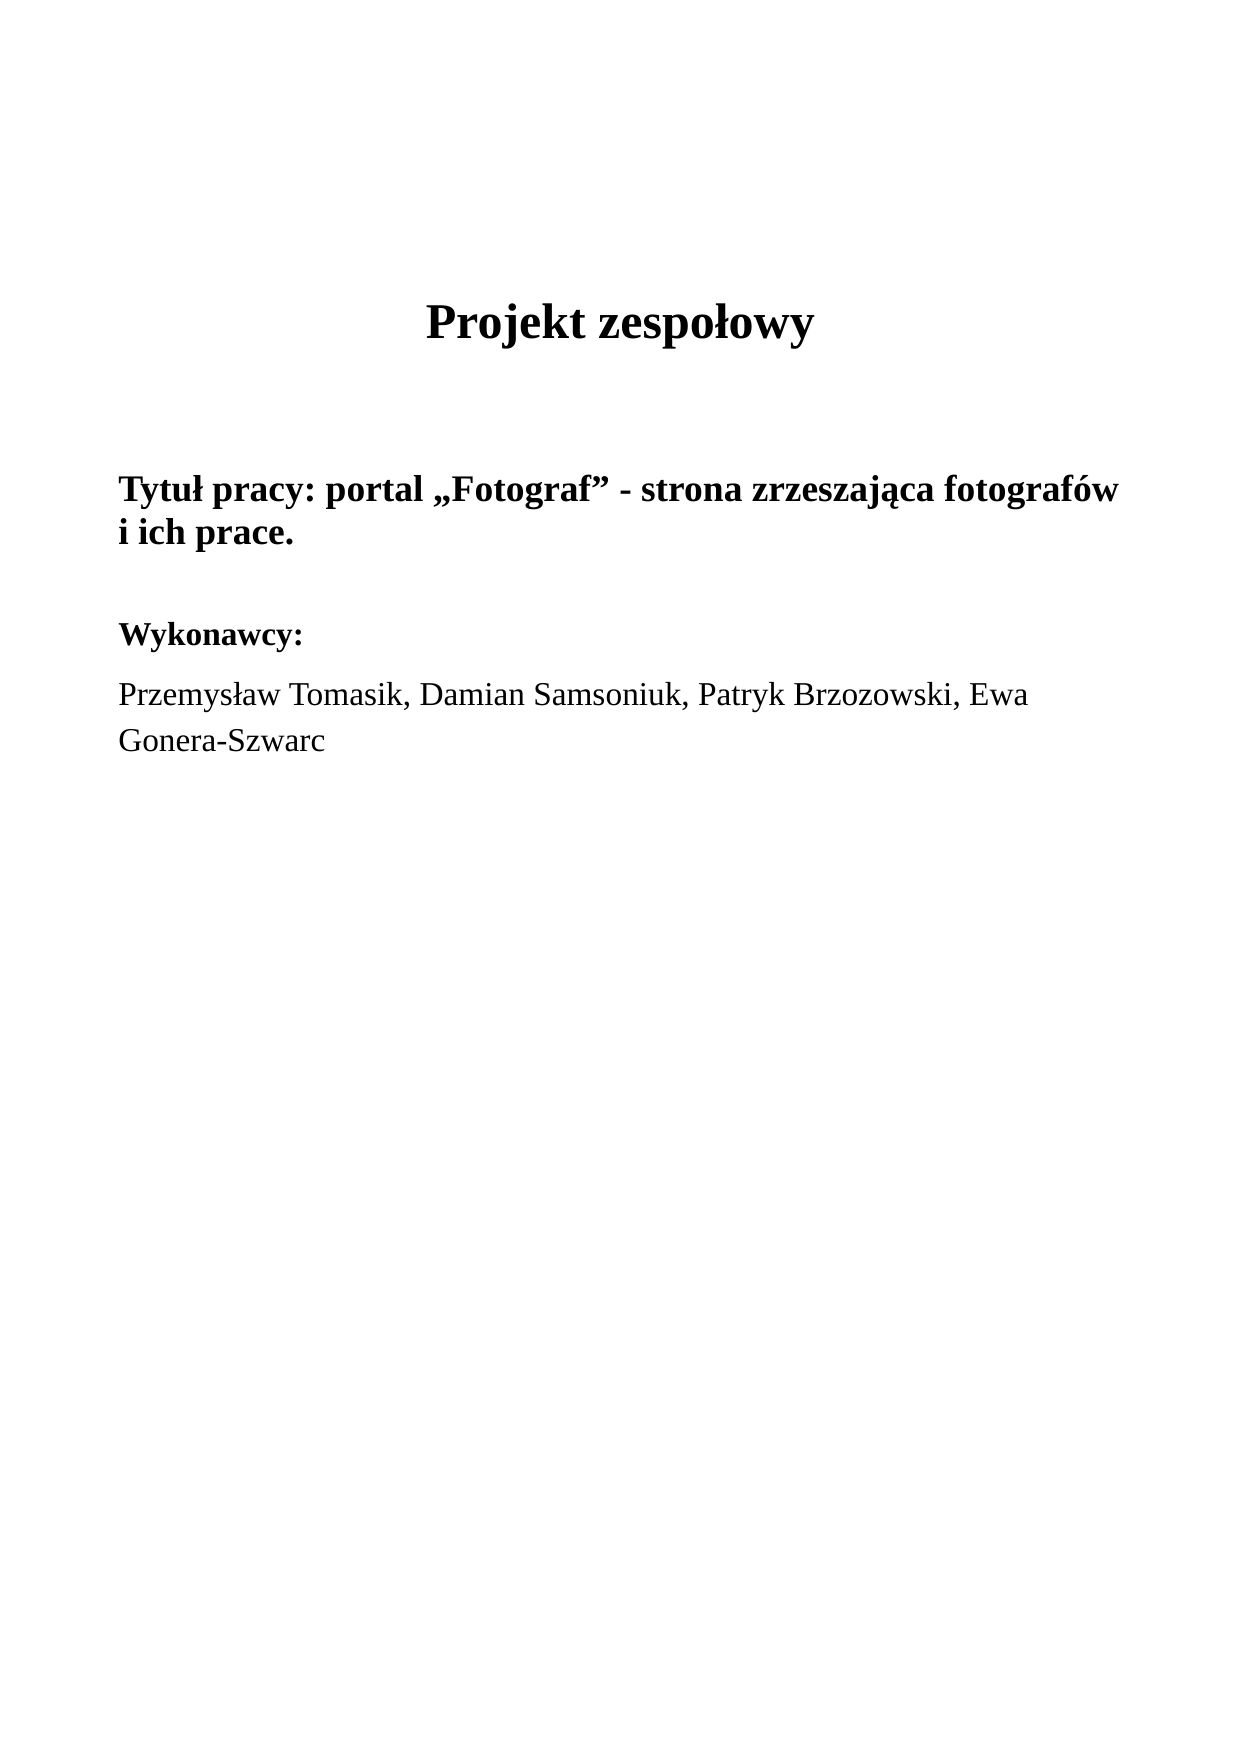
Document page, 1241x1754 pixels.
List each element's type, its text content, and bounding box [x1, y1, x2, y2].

text Przemysław Tomasik, Damian Samsoniuk, Patryk Brzozowski, Ewa Gonera-Szwarc [118, 674, 1122, 759]
subtitle Tytuł pracy: portal „Fotograf” - strona zrzeszająca fotografów i ich prace. [118, 466, 1122, 552]
text Wykonawcy: [118, 614, 1122, 652]
subtitle Projekt zespołowy [118, 292, 1122, 349]
